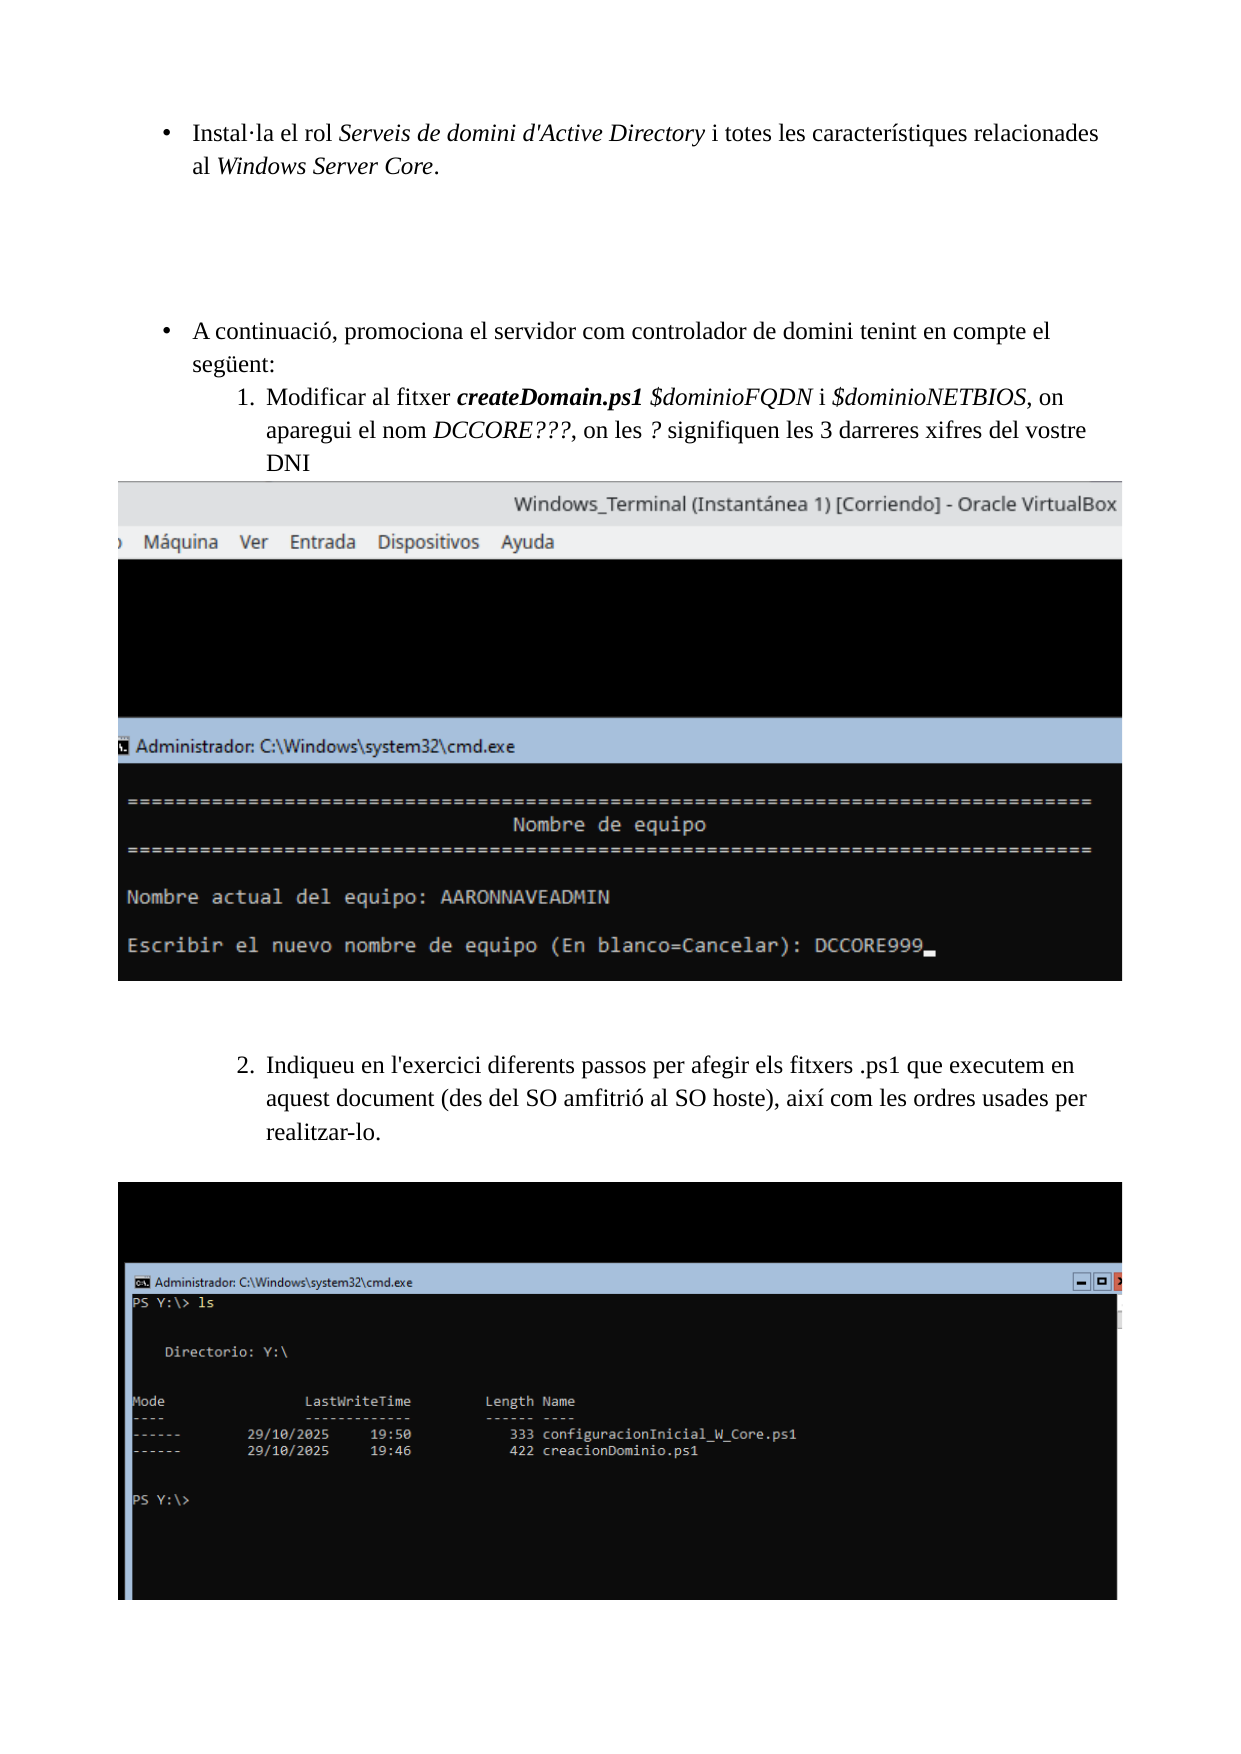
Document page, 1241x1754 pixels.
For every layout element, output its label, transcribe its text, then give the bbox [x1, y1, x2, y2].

list Instal·la el rol Serveis de domini d'Active Directory i totes les característiques relacionades al Windows Server Core. [162, 118, 1122, 180]
list Indiqueu en l'exercici diferents passos per afegir els fitxers .ps1 que executem en aquest document (des del SO amfitrió al SO hoste), així com les ordres usades per realitzar-lo. [236, 1051, 1122, 1145]
picture [118, 481, 1123, 981]
picture [118, 1182, 1123, 1600]
list Modificar al fitxer createDomain.ps1 $dominioFQDN i $dominioNETBIOS, on aparegui el nom DCCORE???, on les ? signifiquen les 3 darreres xifres del vostre DNI [236, 382, 1122, 477]
list A continuació, promociona el servidor com controlador de domini tenint en compte el següent: [162, 316, 1122, 378]
